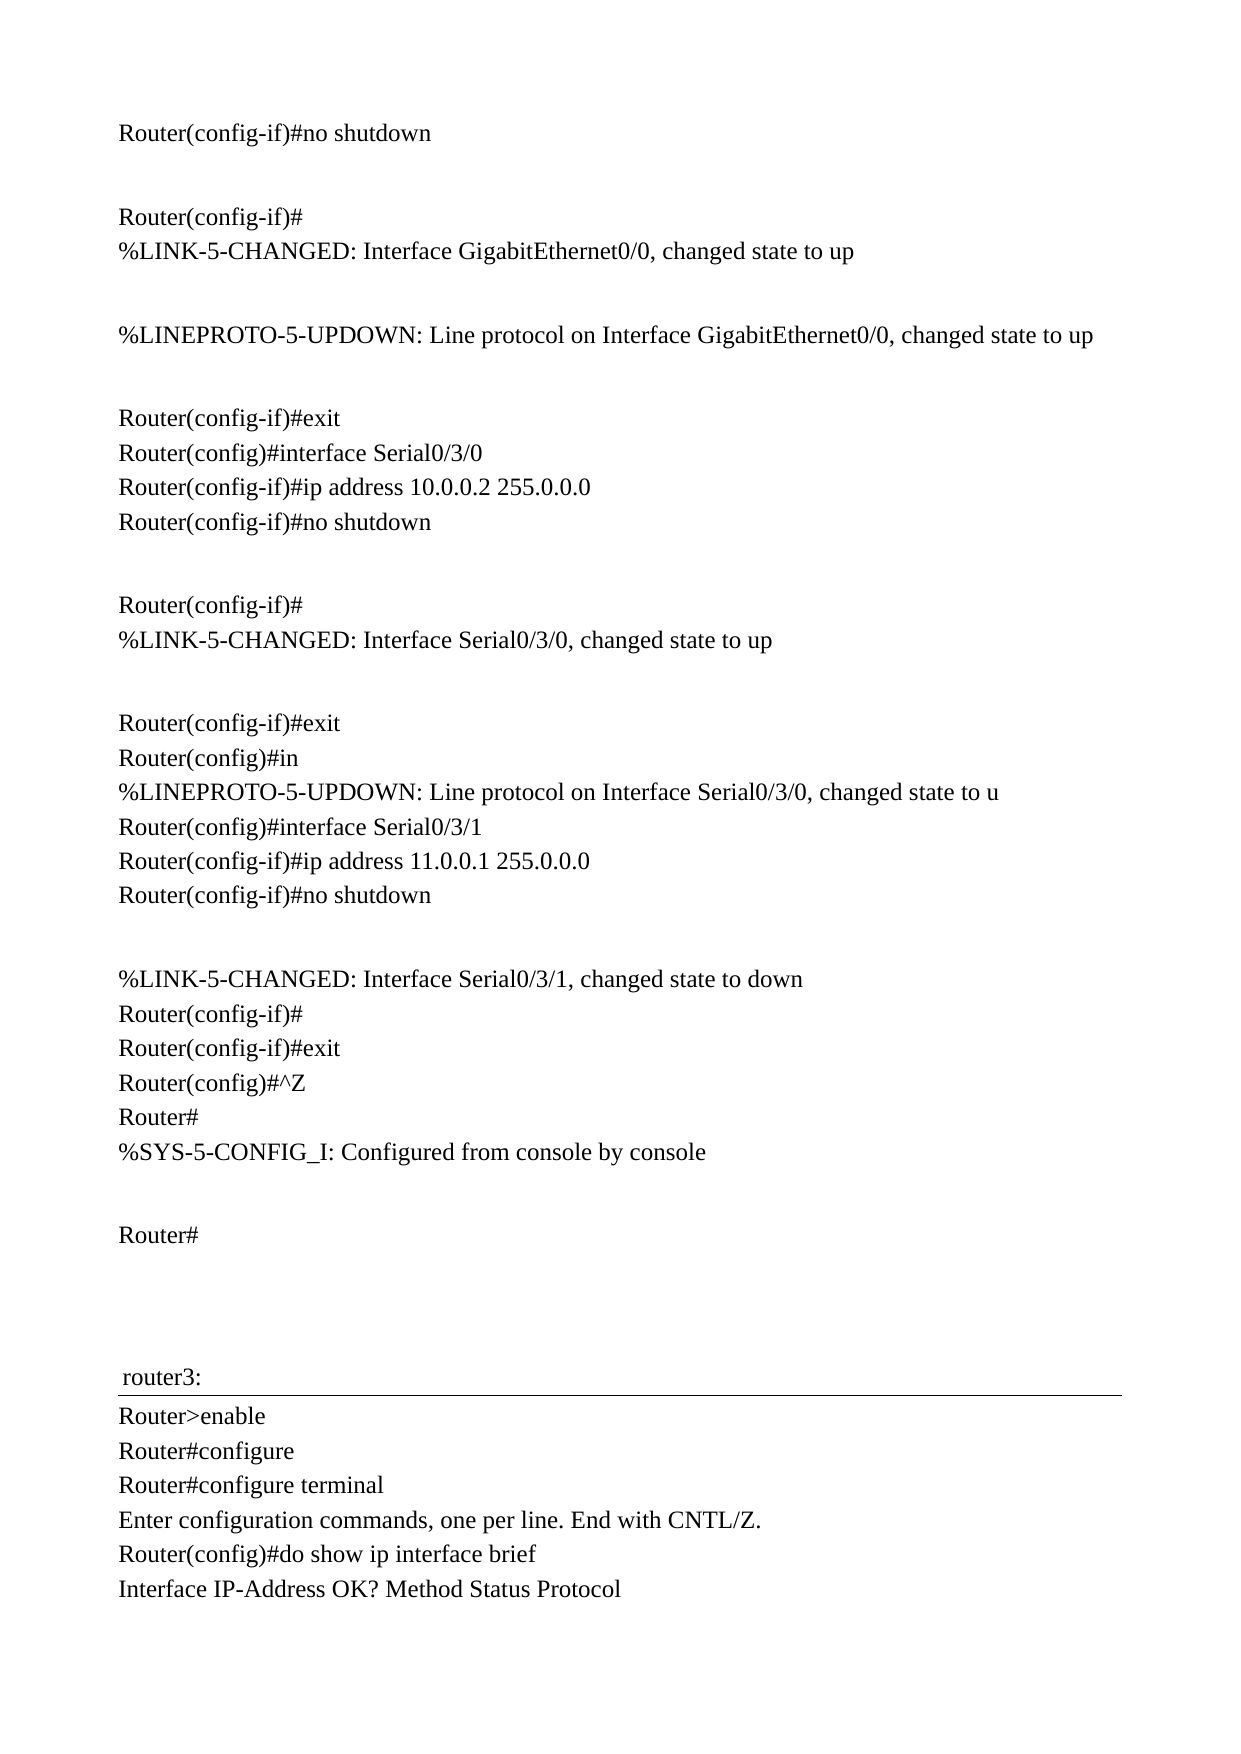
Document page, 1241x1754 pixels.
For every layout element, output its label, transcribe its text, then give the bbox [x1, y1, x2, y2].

text Router>enable [118, 1401, 1122, 1430]
text Router#configure [118, 1436, 1122, 1464]
text Router(config-if)#exit [118, 708, 1122, 737]
text Router(config)#interface Serial0/3/0 [118, 438, 1122, 466]
text %LINEPROTO-5-UPDOWN: Line protocol on Interface GigabitEthernet0/0, changed state to up [118, 320, 1122, 348]
text Router(config-if)#no shutdown [118, 881, 1122, 909]
text Interface IP-Address OK? Method Status Protocol [118, 1574, 1122, 1602]
text router3: [118, 1358, 1122, 1395]
text Router(config-if)#exit [118, 403, 1122, 432]
text Router# [118, 1102, 1122, 1131]
text %LINK-5-CHANGED: Interface Serial0/3/1, changed state to down [118, 964, 1122, 993]
text Router(config)#do show ip interface brief [118, 1539, 1122, 1568]
text Router# [118, 1220, 1122, 1249]
text Router#configure terminal [118, 1470, 1122, 1499]
text Router(config)#interface Serial0/3/1 [118, 812, 1122, 840]
text Router(config)#^Z [118, 1068, 1122, 1096]
text Router(config-if)# [118, 999, 1122, 1027]
text Router(config-if)#no shutdown [118, 507, 1122, 535]
text %LINEPROTO-5-UPDOWN: Line protocol on Interface Serial0/3/0, changed state to u [118, 777, 1122, 806]
text Enter configuration commands, one per line. End with CNTL/Z. [118, 1505, 1122, 1533]
text Router(config-if)#no shutdown [118, 118, 1122, 147]
text %LINK-5-CHANGED: Interface GigabitEthernet0/0, changed state to up [118, 236, 1122, 265]
text Router(config-if)# [118, 590, 1122, 619]
text %SYS-5-CONFIG_I: Configured from console by console [118, 1137, 1122, 1165]
text Router(config-if)#exit [118, 1033, 1122, 1062]
text Router(config-if)# [118, 202, 1122, 230]
text Router(config-if)#ip address 11.0.0.1 255.0.0.0 [118, 846, 1122, 875]
text Router(config-if)#ip address 10.0.0.2 255.0.0.0 [118, 472, 1122, 501]
text Router(config)#in [118, 743, 1122, 771]
text %LINK-5-CHANGED: Interface Serial0/3/0, changed state to up [118, 625, 1122, 653]
